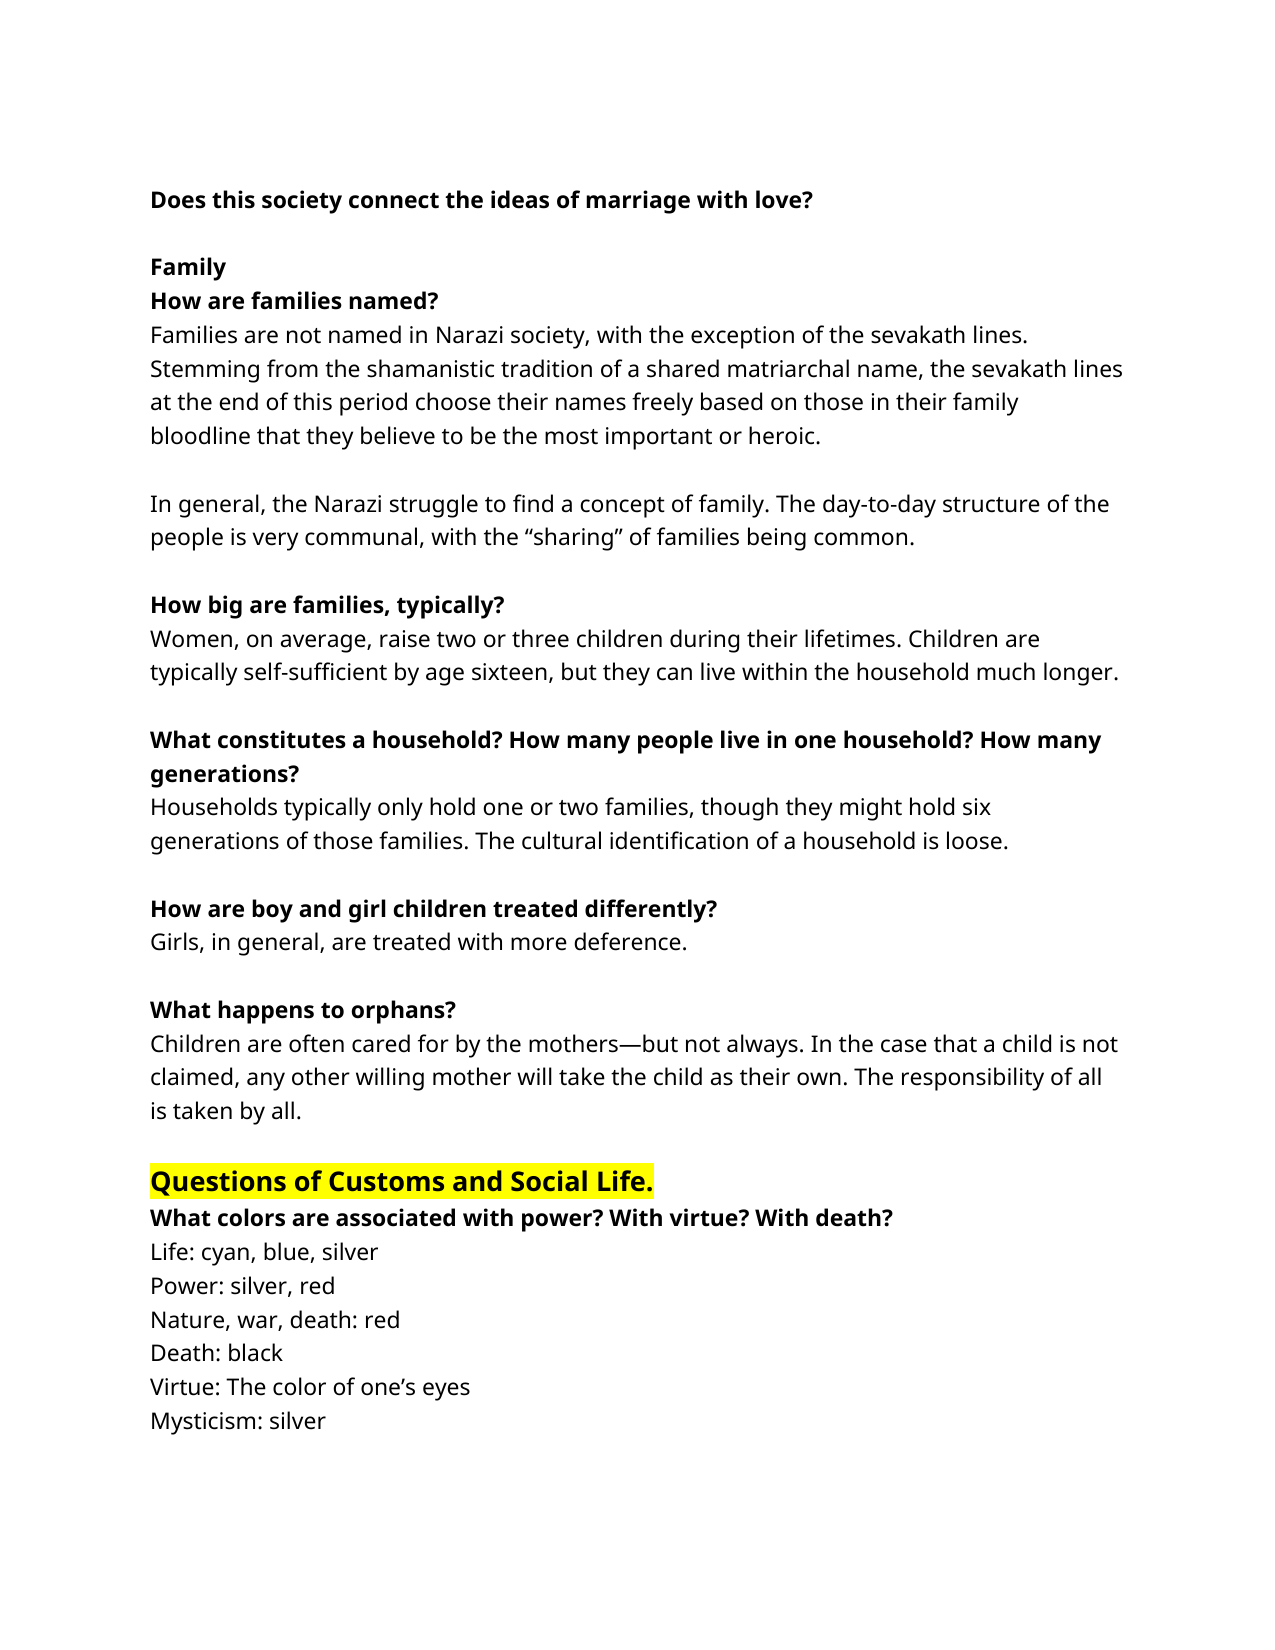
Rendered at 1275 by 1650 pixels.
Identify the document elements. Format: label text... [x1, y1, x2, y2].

text Death: black [150, 1337, 1125, 1368]
text Women, on average, raise two or three children during their lifetimes. Children are typically self-sufficient by age sixteen, but they can live within the household much longer. [150, 622, 1125, 687]
text In general, the Narazi struggle to find a concept of family. The day-to-day structure of the people is very communal, with the “sharing” of families being common. [150, 487, 1125, 552]
text Mysticism: silver [150, 1405, 1125, 1436]
text Power: silver, red [150, 1270, 1125, 1301]
text How big are families, typically? [150, 555, 1125, 620]
text How are families named? [150, 285, 1125, 316]
text Does this society connect the ideas of marriage with love? [150, 150, 1125, 215]
text Virtue: The color of one’s eyes [150, 1371, 1125, 1402]
text How are boy and girl children treated differently? [150, 859, 1125, 924]
text Girls, in general, are treated with more deference. [150, 926, 1125, 957]
text Questions of Customs and Social Life. [150, 1162, 1125, 1199]
text What happens to orphans? Children are often cared for by the mothers—but not always. In the case that a child is not claimed, any other willing mother will take the child as their own. The responsibility of all is taken by all. [150, 960, 1125, 1126]
text What constitutes a household? How many people live in one household? How many generations? [150, 724, 1125, 789]
text Households typically only hold one or two families, though they might hold six generations of those families. The cultural identification of a household is loose. [150, 791, 1125, 856]
text Nature, war, death: red [150, 1303, 1125, 1335]
text Families are not named in Narazi society, with the exception of the sevakath lines. Stemming from the shamanistic tradition of a shared matriarchal name, the sevakath lines at the end of this period choose their names freely based on those in their family bloodline that they believe to be the most important or heroic. [150, 319, 1125, 451]
text What colors are associated with power? With virtue? With death? Life: cyan, blue, silver [150, 1202, 1125, 1267]
text Family [150, 251, 1125, 282]
